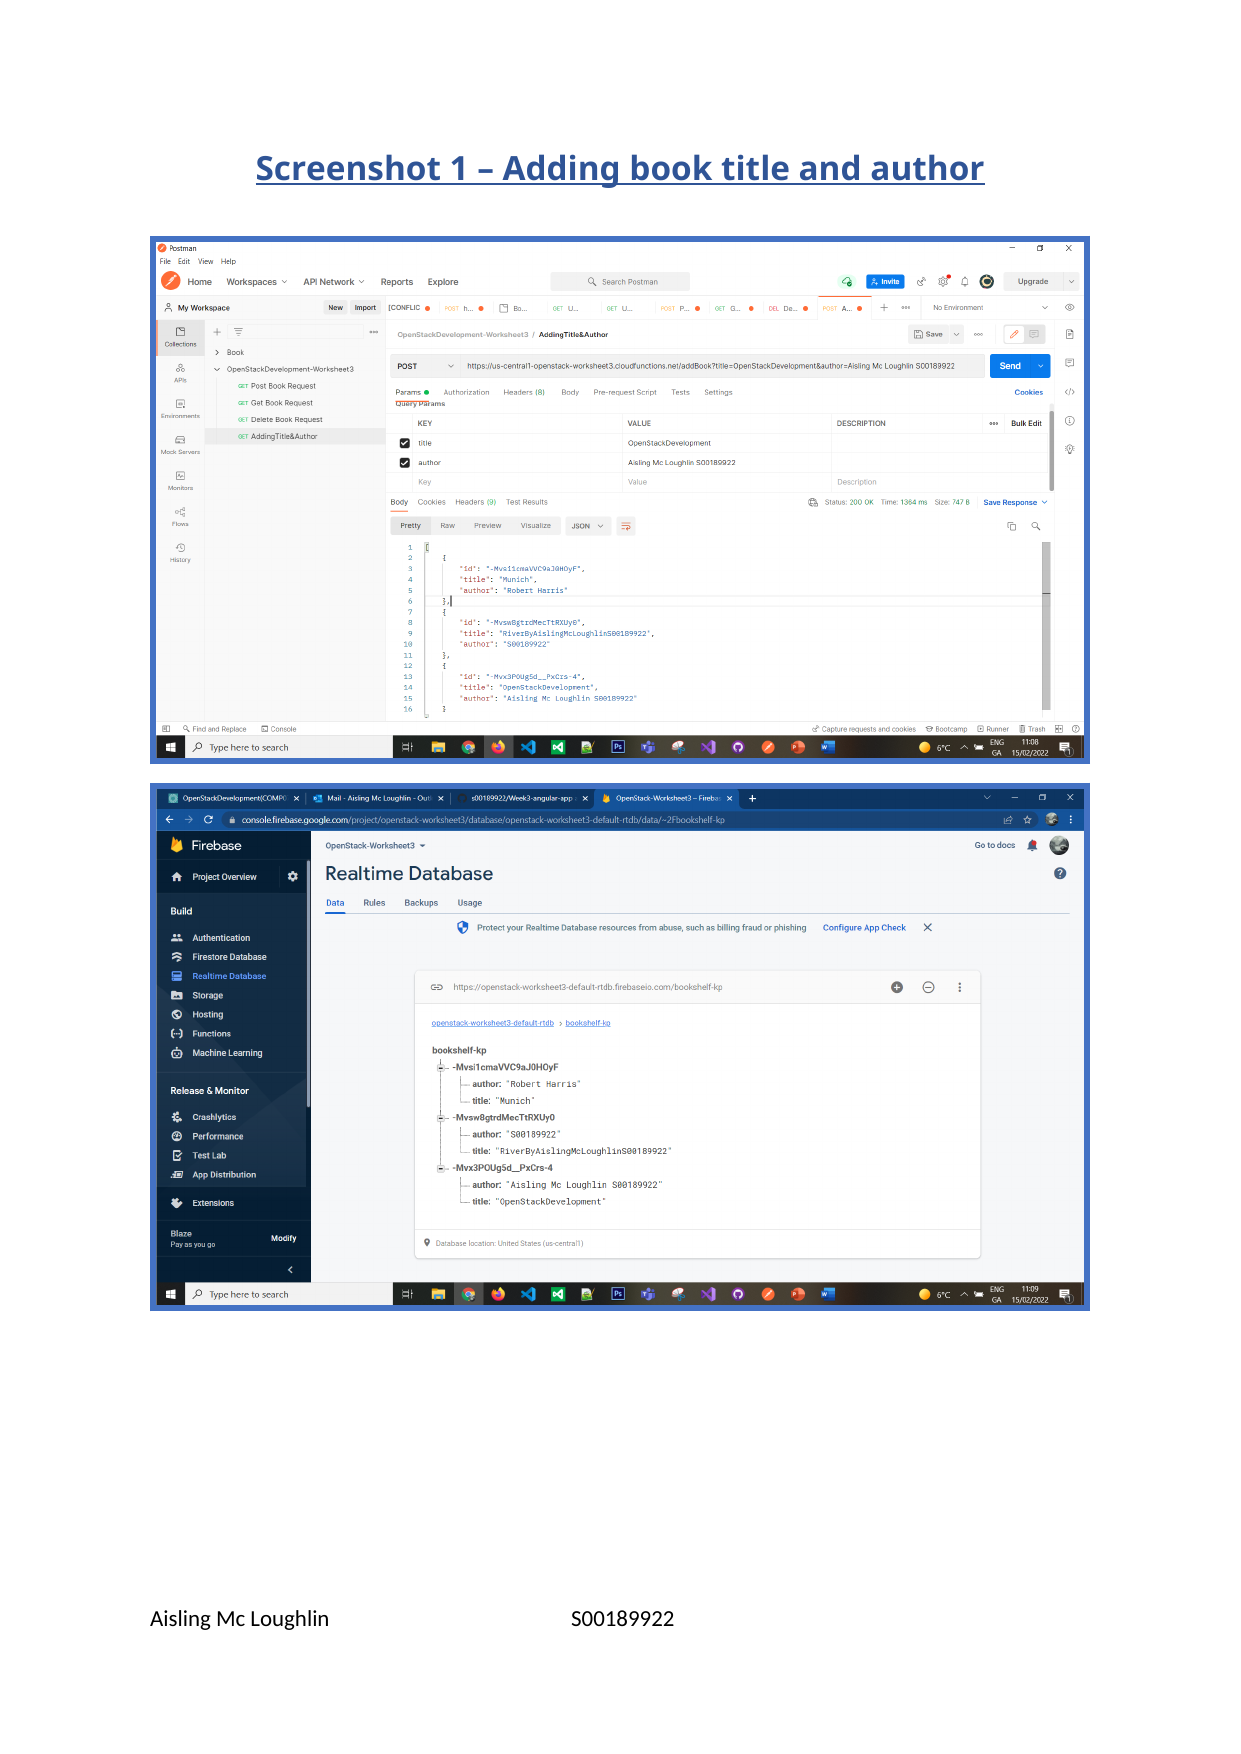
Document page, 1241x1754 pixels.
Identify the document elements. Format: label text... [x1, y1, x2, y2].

subtitle Screenshot 1 – Adding book title and author [150, 145, 1090, 190]
